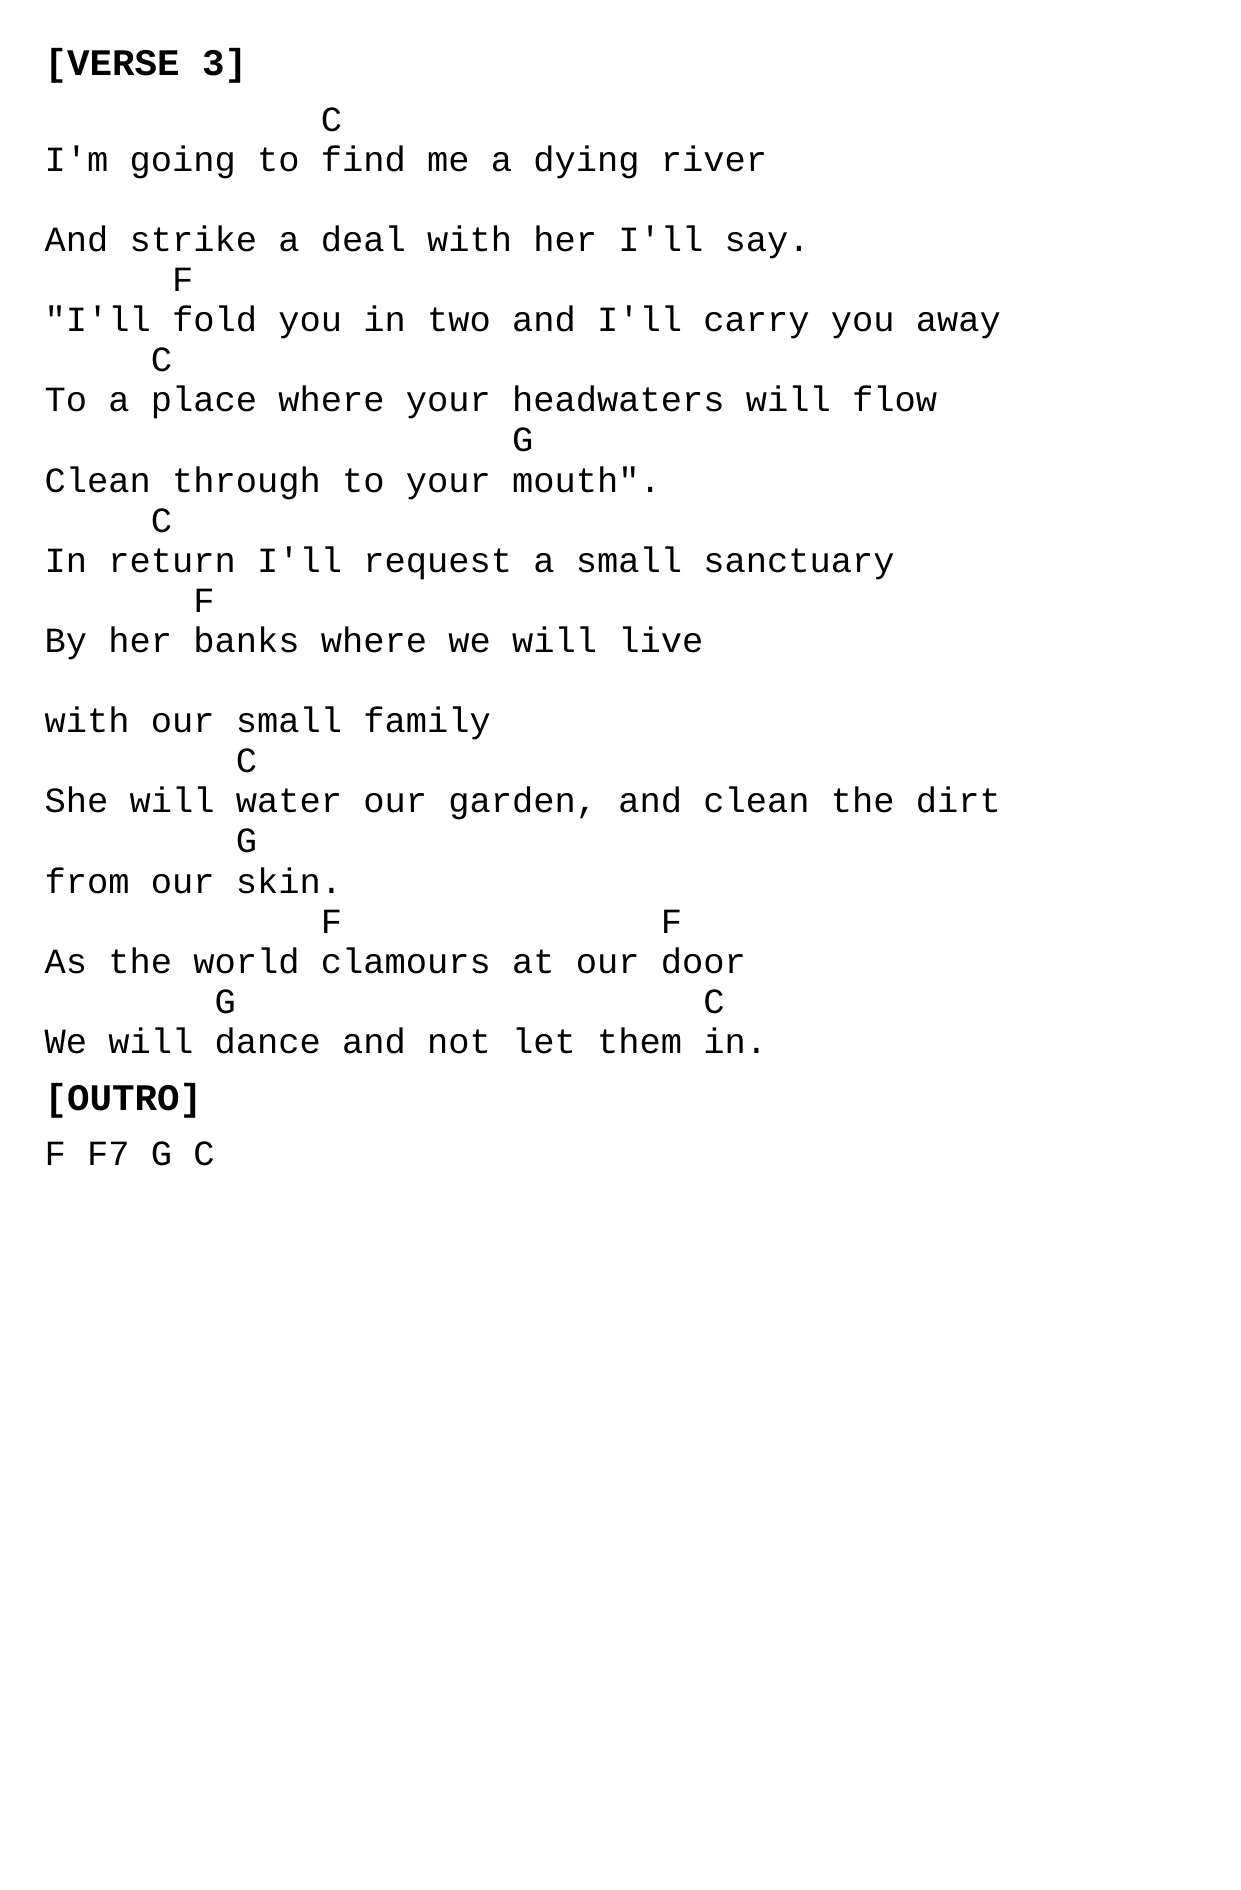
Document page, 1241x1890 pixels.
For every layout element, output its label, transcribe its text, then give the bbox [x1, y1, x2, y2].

text Clean through to your mouth". [44, 462, 1063, 503]
text from our skin. [44, 863, 1063, 904]
text To a place where your headwaters will flow [44, 382, 1063, 422]
subtitle [OUTRO] [44, 1079, 1063, 1121]
text F F7 G C [44, 1136, 1063, 1176]
text F F [44, 904, 1063, 944]
text F [44, 583, 1063, 623]
text C [44, 342, 1063, 382]
text G [44, 823, 1063, 863]
text with our small family [44, 703, 1063, 743]
text C [44, 102, 1063, 142]
text She will water our garden, and clean the dirt [44, 783, 1063, 823]
text G C [44, 984, 1063, 1024]
text "I'll fold you in two and I'll carry you away [44, 302, 1063, 342]
subtitle [VERSE 3] [44, 44, 1063, 87]
text I'm going to find me a dying river [44, 142, 1063, 182]
text By her banks where we will live [44, 623, 1063, 663]
text We will dance and not let them in. [44, 1024, 1063, 1064]
text C [44, 503, 1063, 543]
text C [44, 743, 1063, 783]
text In return I'll request a small sanctuary [44, 543, 1063, 583]
text And strike a deal with her I'll say. [44, 222, 1063, 262]
text As the world clamours at our door [44, 944, 1063, 984]
text G [44, 422, 1063, 462]
text F [44, 262, 1063, 302]
